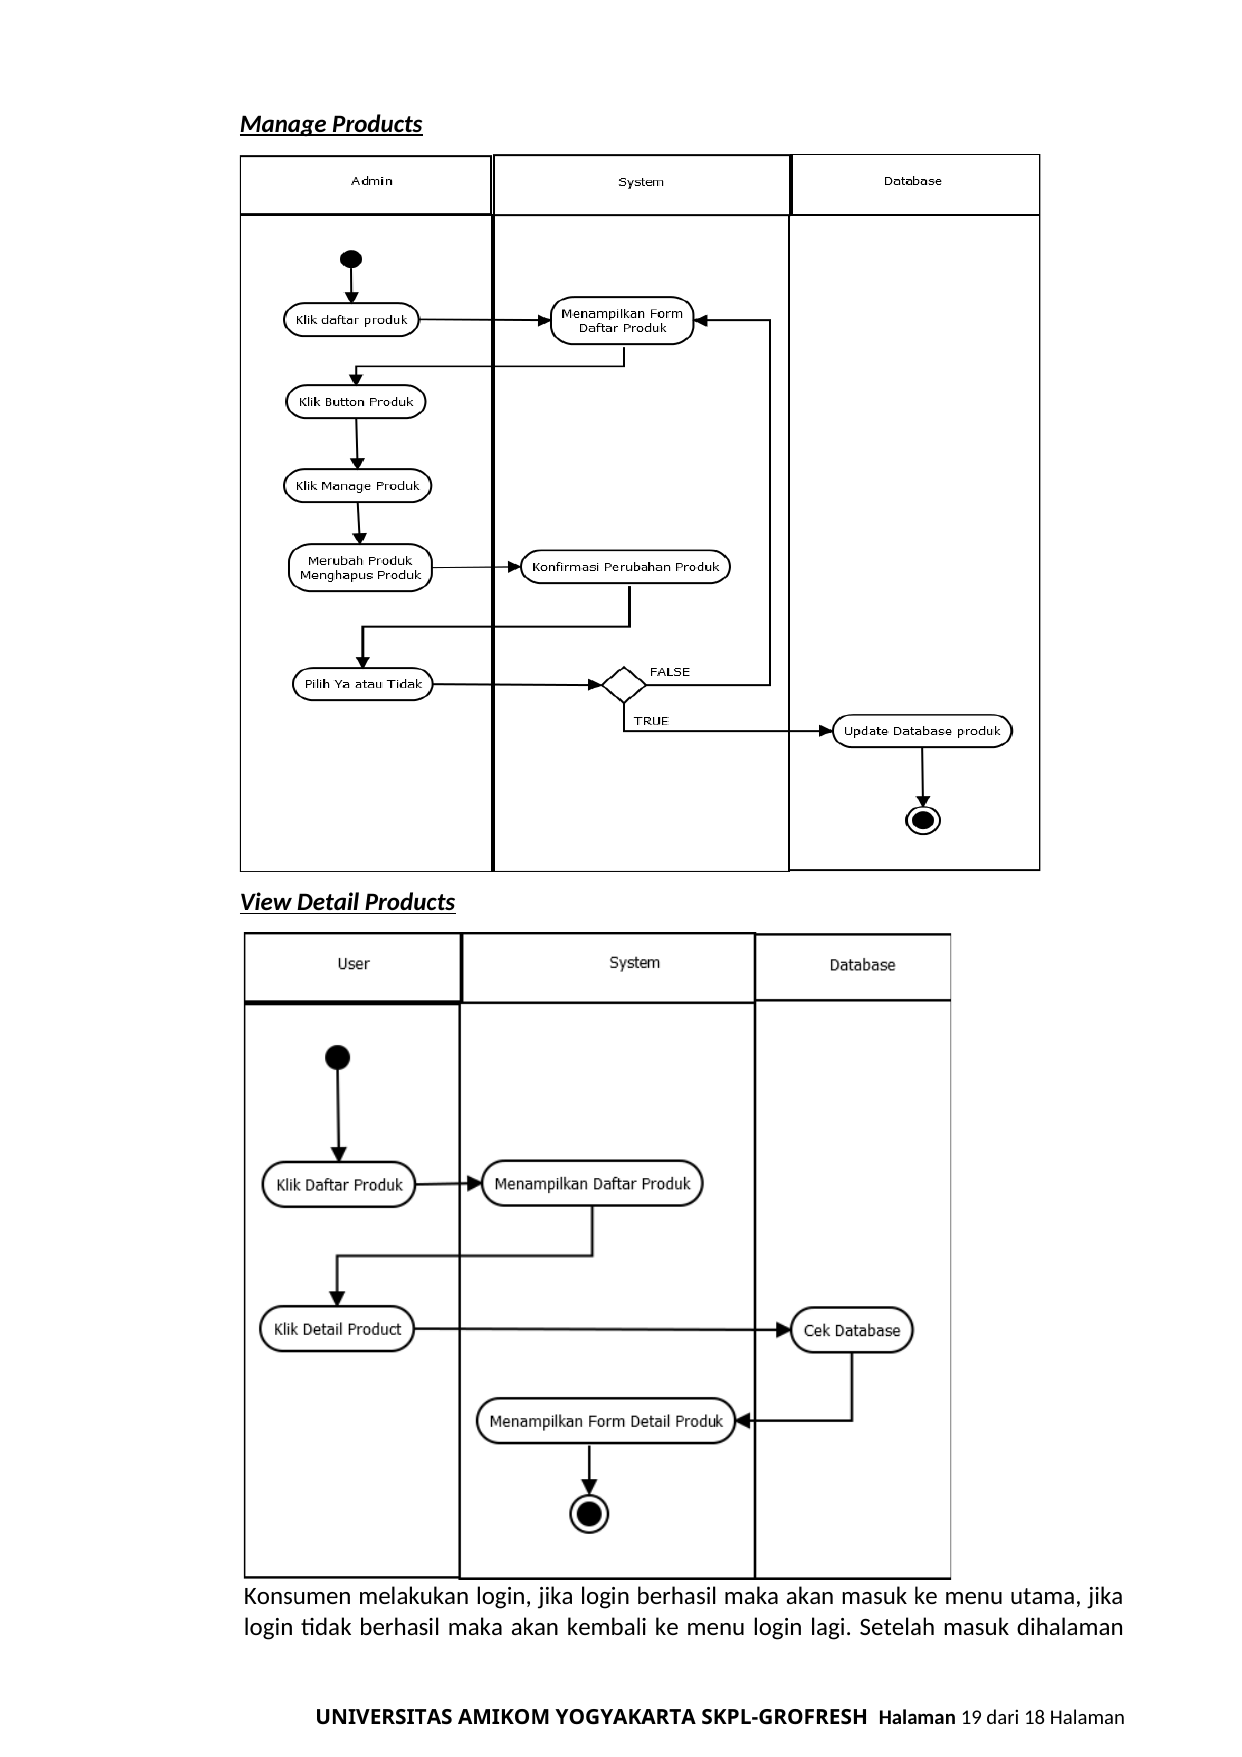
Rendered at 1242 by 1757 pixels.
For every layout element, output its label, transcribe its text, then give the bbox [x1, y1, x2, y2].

picture [243, 932, 952, 1580]
text View Detail Products [239, 886, 1125, 917]
text Manage Products [239, 108, 1125, 139]
picture [239, 154, 1041, 872]
text Konsumen melakukan login, jika login berhasil maka akan masuk ke menu utama, jika login tidak berhasil maka akan kembali ke menu login lagi. Setelah masuk dihalaman [244, 1580, 1125, 1641]
